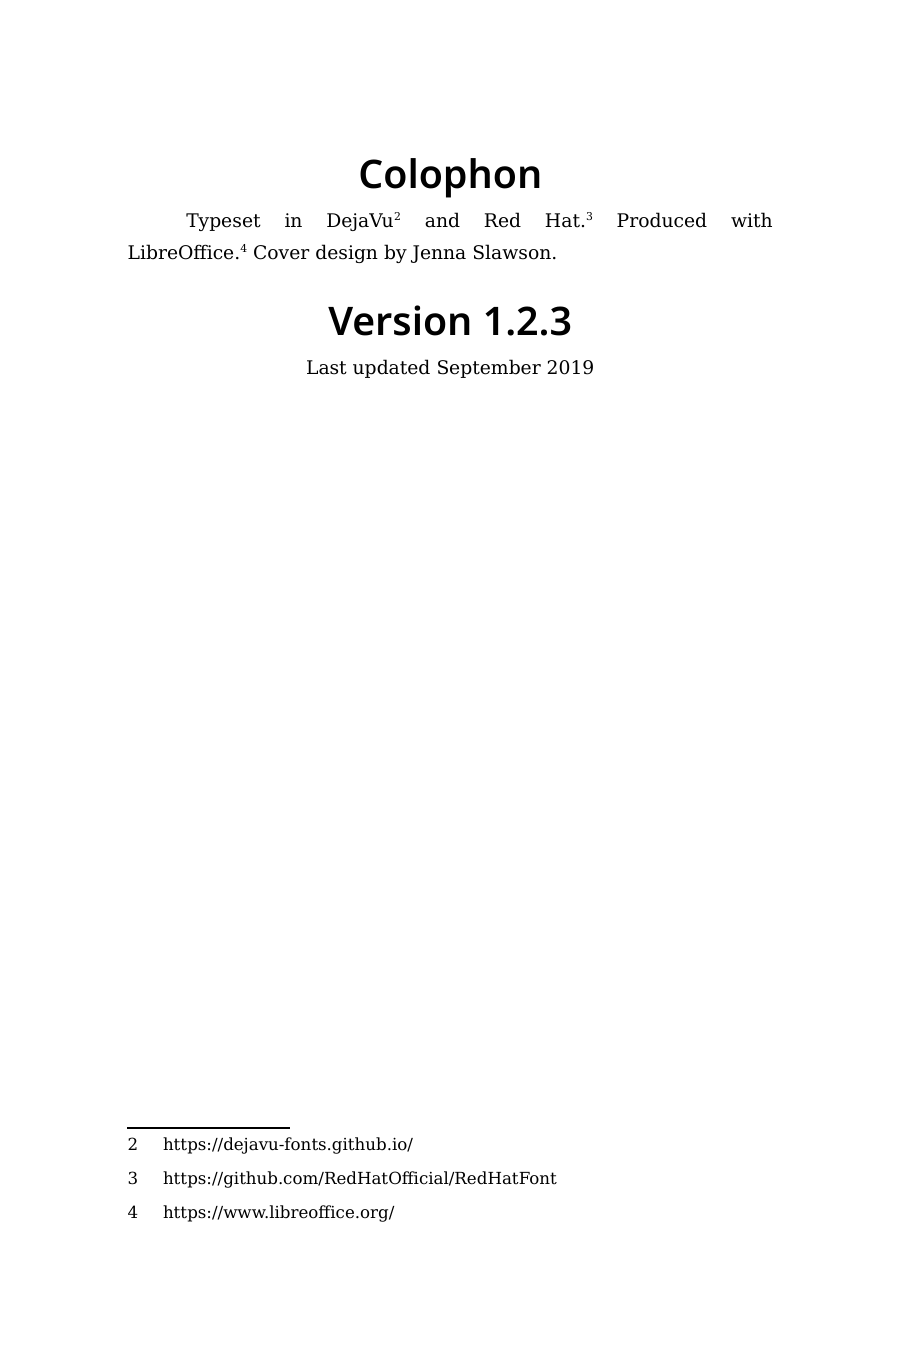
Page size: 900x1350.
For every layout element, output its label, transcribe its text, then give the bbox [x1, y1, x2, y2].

text https://github.com/RedHatOfficial/RedHatFont [127, 1169, 772, 1188]
subtitle Version 1.2.3 [127, 299, 772, 344]
text Typeset in DejaVu and Red Hat. Produced with LibreOffice. Cover design by Jenna Slawson. [127, 211, 772, 264]
text Last updated September 2019 [127, 357, 772, 379]
text https://www.libreoffice.org/ [127, 1203, 772, 1222]
text https://dejavu-fonts.github.io/ [127, 1134, 772, 1154]
subtitle Colophon [127, 152, 772, 198]
